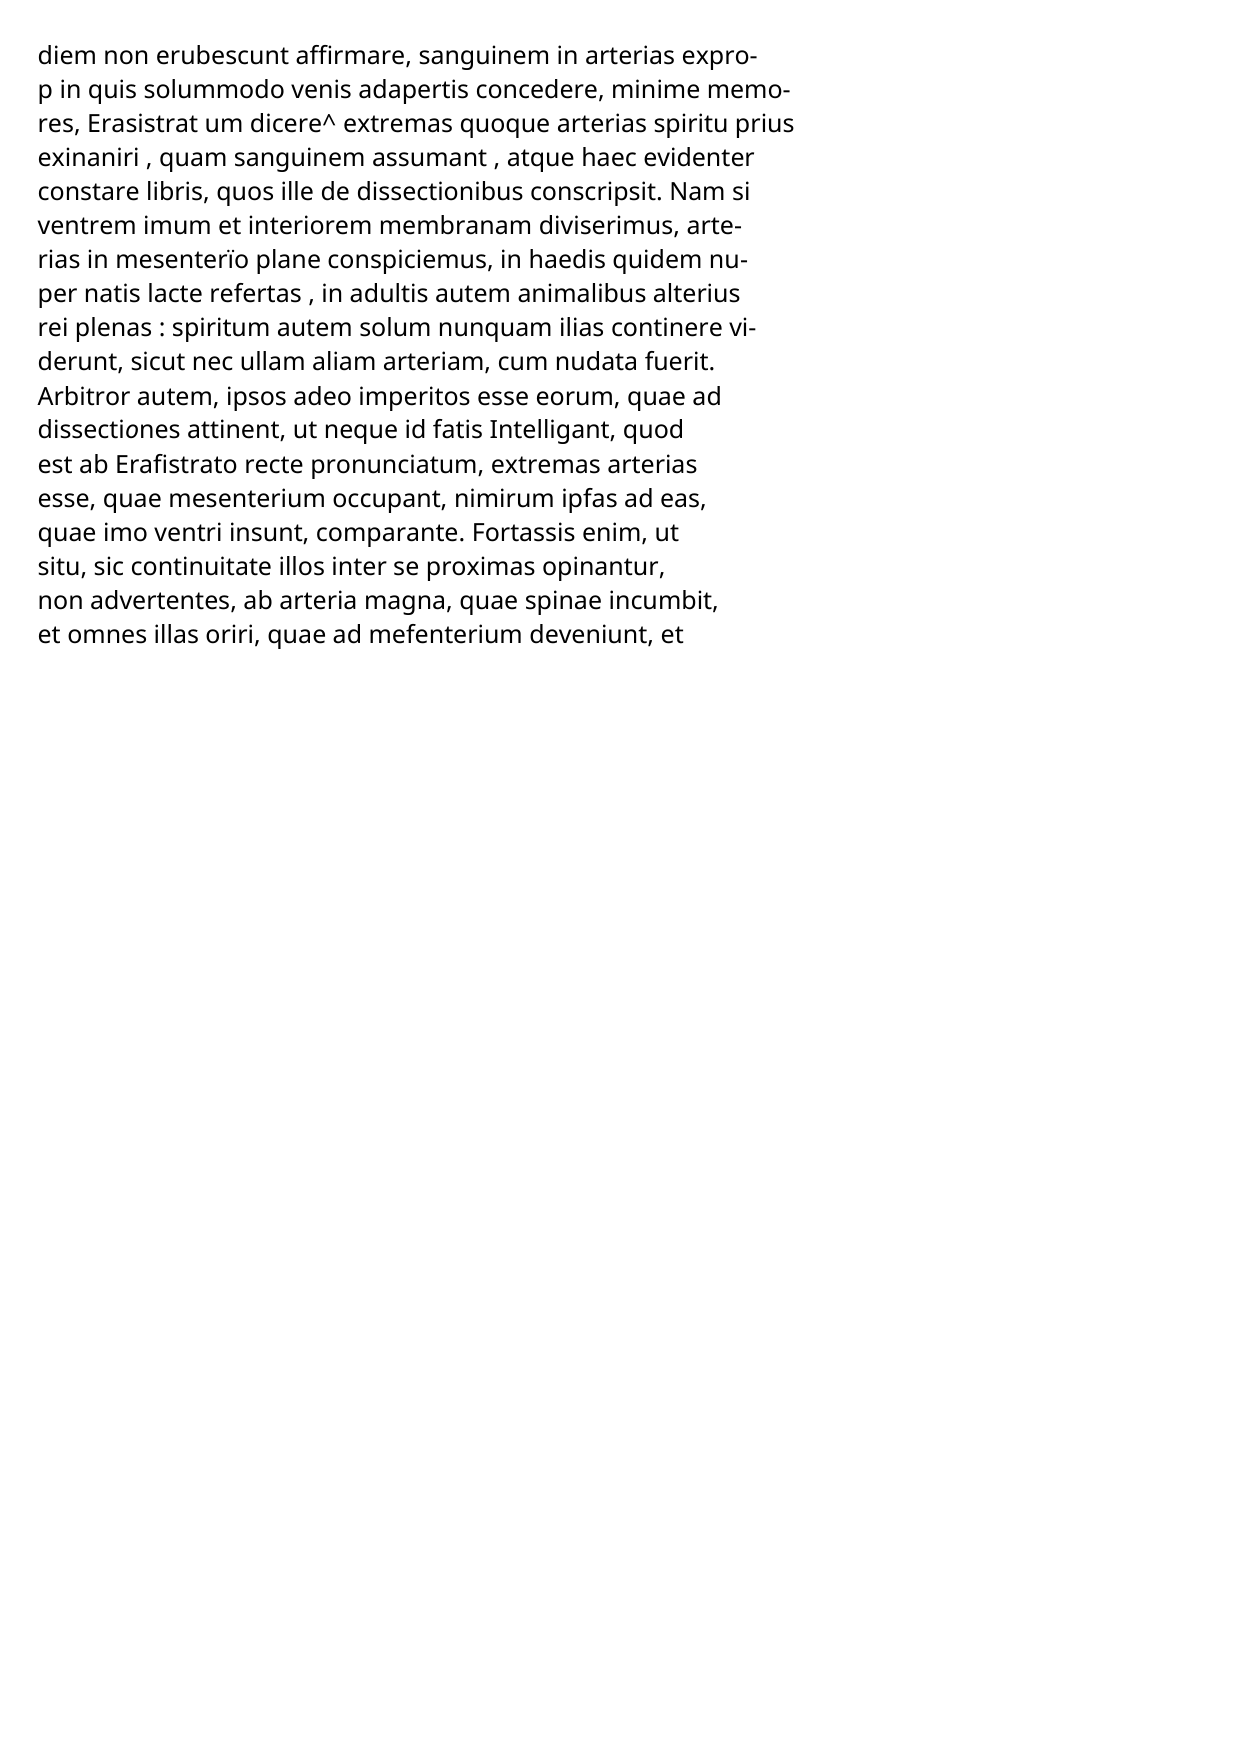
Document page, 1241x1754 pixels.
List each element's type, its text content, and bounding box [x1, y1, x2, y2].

text diem non erubescunt affirmare, sanguinem in arterias expro- p in quis solummodo venis adapertis concedere, minime memo- res, Erasistrat um dicere^ extremas quoque arterias spiritu prius exinaniri , quam sanguinem assumant , atque haec evidenter constare libris, quos ille de dissectionibus conscripsit. Nam si ventrem imum et interiorem membranam diviserimus, arte- rias in mesenterïo plane conspiciemus, in haedis quidem nu- per natis lacte refertas , in adultis autem animalibus alterius rei plenas : spiritum autem solum nunquam ilias continere vi- derunt, sicut nec ullam aliam arteriam, cum nudata fuerit. Arbitror autem, ipsos adeo imperitos esse eorum, quae ad dissectiones attinent, ut neque id fatis Intelligant, quod est ab Erafistrato recte pronunciatum, extremas arterias esse, quae mesenterium occupant, nimirum ipfas ad eas, quae imo ventri insunt, comparante. Fortassis enim, ut situ, sic continuitate illos inter se proximas opinantur, non advertentes, ab arteria magna, quae spinae incumbit, et omnes illas oriri, quae ad mefenterium deveniunt, et [37, 37, 1203, 651]
